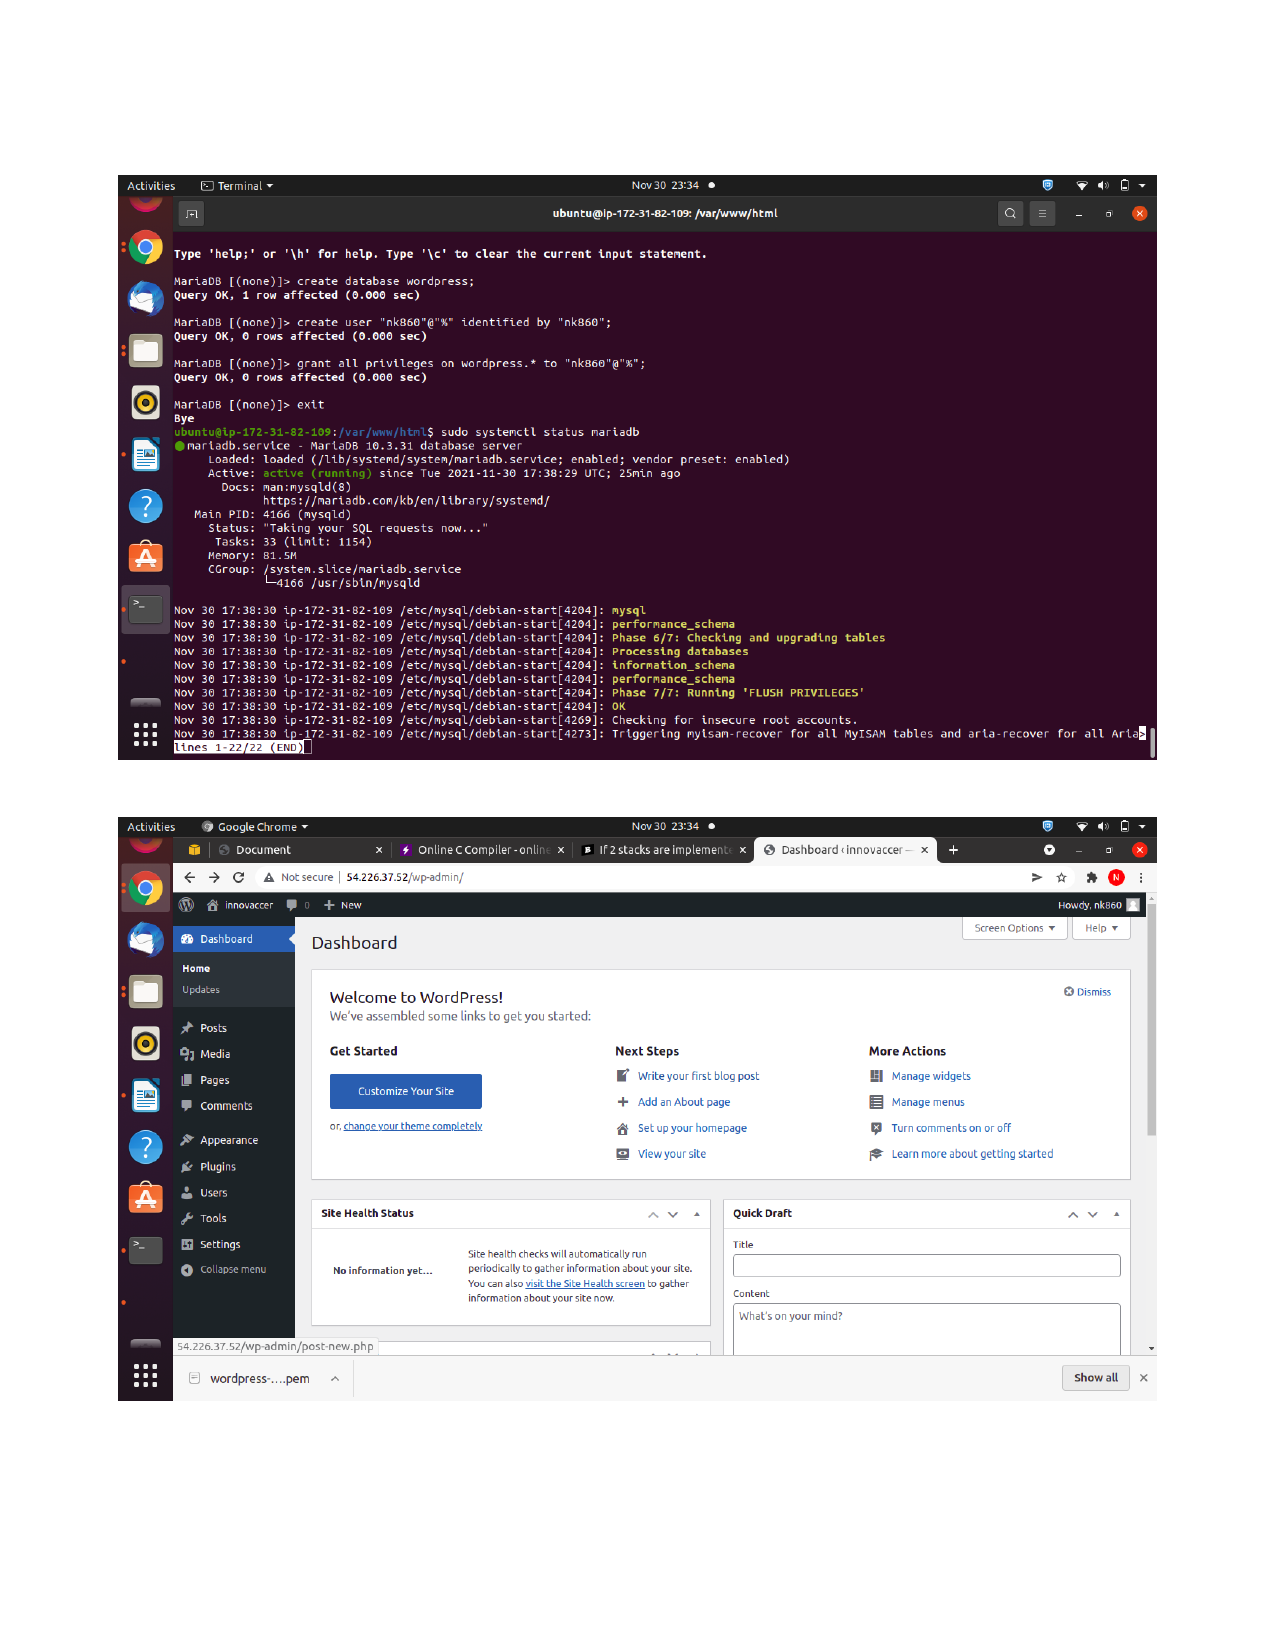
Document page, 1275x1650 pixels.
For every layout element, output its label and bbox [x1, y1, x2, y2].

picture [118, 175, 1157, 760]
picture [118, 817, 1157, 1401]
